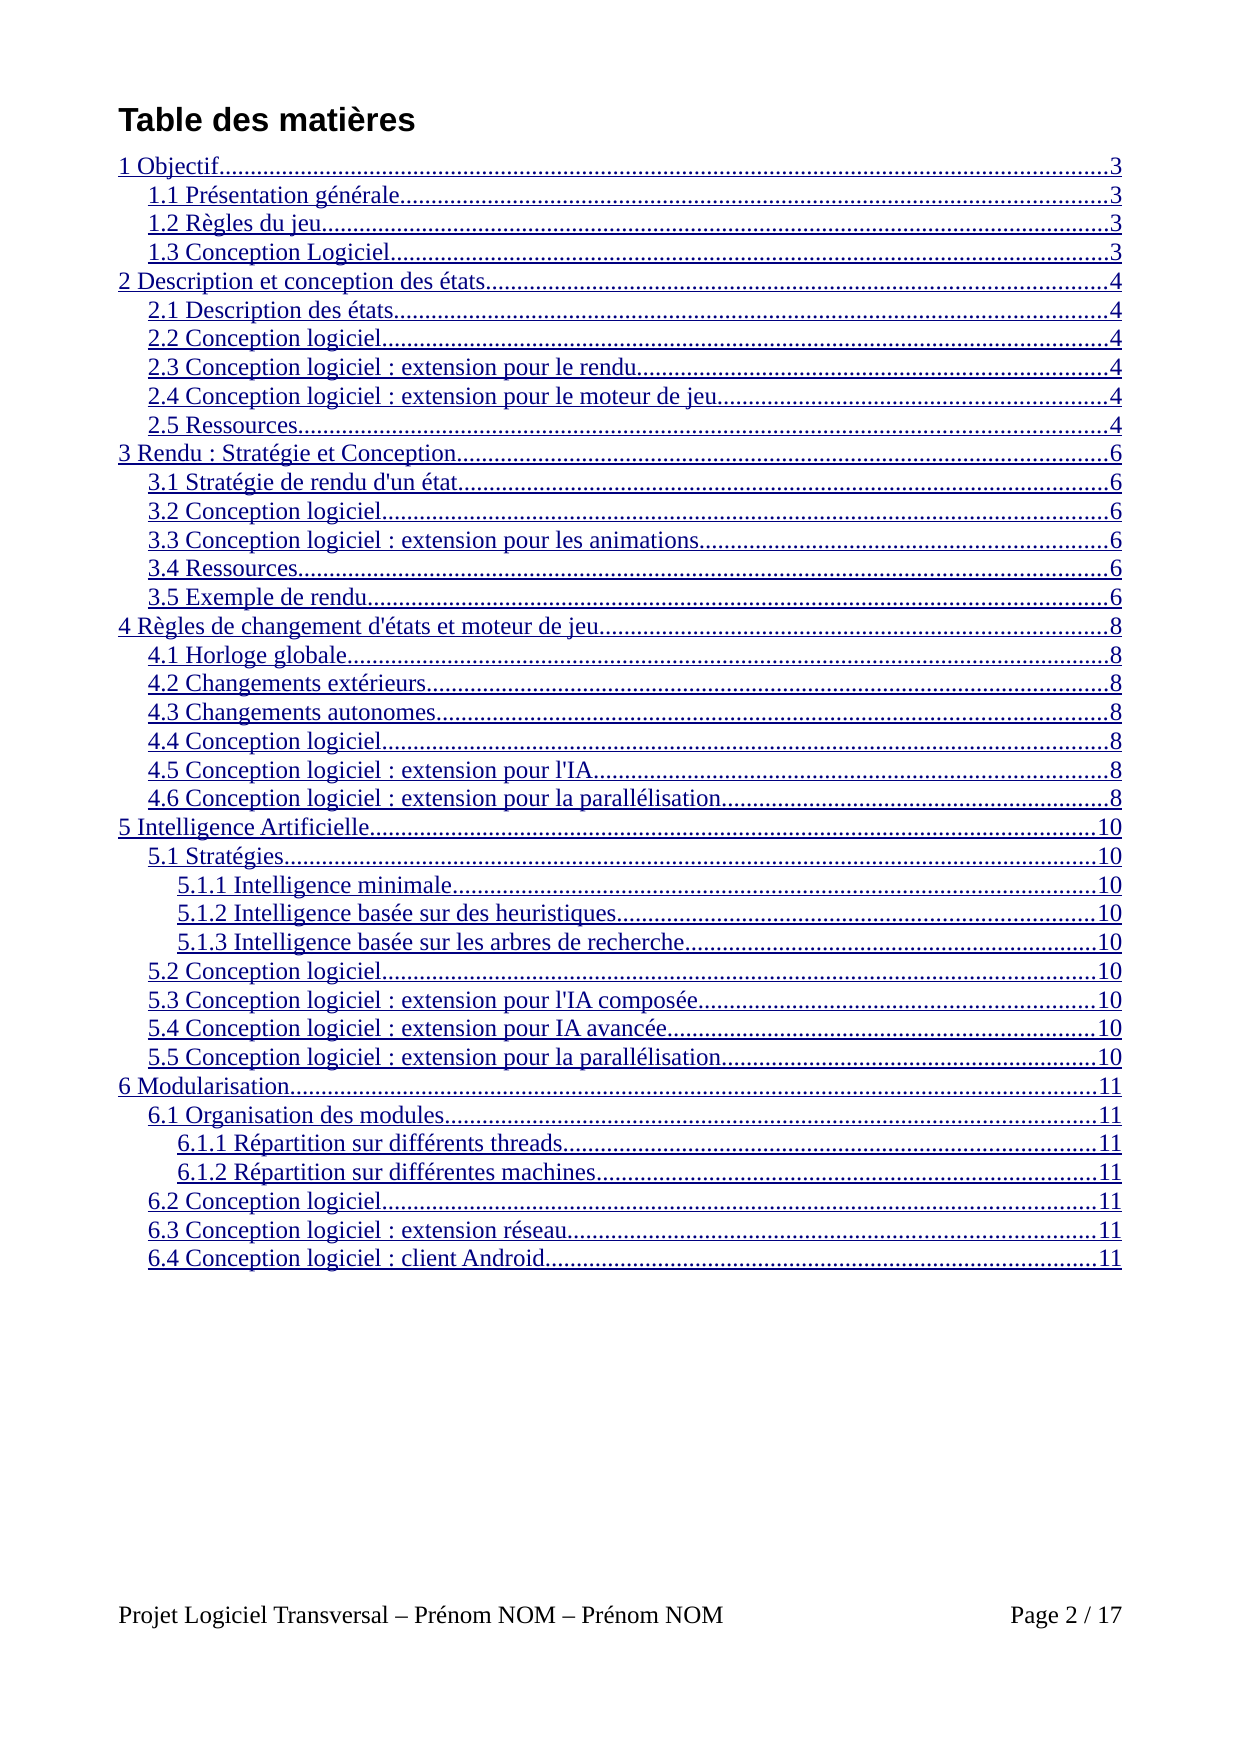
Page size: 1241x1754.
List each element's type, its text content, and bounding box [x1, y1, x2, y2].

text 2.5 Ressources 4 [148, 410, 1122, 435]
text 3 Rendu : Stratégie et Conception 6 [118, 438, 1122, 463]
text 4.5 Conception logiciel : extension pour l'IA 8 [148, 755, 1122, 780]
text 4 Règles de changement d'états et moteur de jeu 8 [118, 611, 1122, 636]
text 6 Modularisation 11 [118, 1071, 1122, 1096]
text 4.6 Conception logiciel : extension pour la parallélisation 8 [148, 783, 1122, 808]
text 4.4 Conception logiciel 8 [148, 726, 1122, 751]
text 6.3 Conception logiciel : extension réseau 11 [148, 1215, 1122, 1240]
text 1.1 Présentation générale 3 [148, 180, 1122, 205]
text 6.1 Organisation des modules 11 [148, 1100, 1122, 1125]
text 3.1 Stratégie de rendu d'un état 6 [148, 467, 1122, 492]
text 5.1.1 Intelligence minimale 10 [177, 870, 1122, 895]
text 2.4 Conception logiciel : extension pour le moteur de jeu 4 [148, 381, 1122, 406]
text 3.3 Conception logiciel : extension pour les animations 6 [148, 525, 1122, 550]
text 2 Description et conception des états 4 [118, 266, 1122, 291]
text 3.2 Conception logiciel 6 [148, 496, 1122, 521]
text 6.2 Conception logiciel 11 [148, 1186, 1122, 1211]
text 5.2 Conception logiciel 10 [148, 956, 1122, 981]
subtitle Table des matières [118, 100, 1122, 138]
text 5 Intelligence Artificielle 10 [118, 812, 1122, 837]
text 4.3 Changements autonomes 8 [148, 697, 1122, 722]
text 5.5 Conception logiciel : extension pour la parallélisation 10 [148, 1042, 1122, 1067]
text 3.4 Ressources 6 [148, 553, 1122, 578]
text 1.3 Conception Logiciel 3 [148, 237, 1122, 262]
text 2.1 Description des états 4 [148, 295, 1122, 320]
text 5.1.2 Intelligence basée sur des heuristiques 10 [177, 898, 1122, 923]
text 6.1.1 Répartition sur différents threads 11 [177, 1128, 1122, 1153]
text 4.2 Changements extérieurs 8 [148, 668, 1122, 693]
text 1.2 Règles du jeu 3 [148, 208, 1122, 233]
text 1 Objectif 3 [118, 151, 1122, 176]
text 2.3 Conception logiciel : extension pour le rendu 4 [148, 352, 1122, 377]
text 5.4 Conception logiciel : extension pour IA avancée 10 [148, 1013, 1122, 1038]
text 4.1 Horloge globale 8 [148, 640, 1122, 665]
text 6.4 Conception logiciel : client Android 11 [148, 1243, 1122, 1268]
text 5.1 Stratégies 10 [148, 841, 1122, 866]
text 3.5 Exemple de rendu 6 [148, 582, 1122, 607]
text 5.1.3 Intelligence basée sur les arbres de recherche 10 [177, 927, 1122, 952]
text 2.2 Conception logiciel 4 [148, 323, 1122, 348]
text 5.3 Conception logiciel : extension pour l'IA composée 10 [148, 985, 1122, 1010]
text 6.1.2 Répartition sur différentes machines 11 [177, 1157, 1122, 1182]
